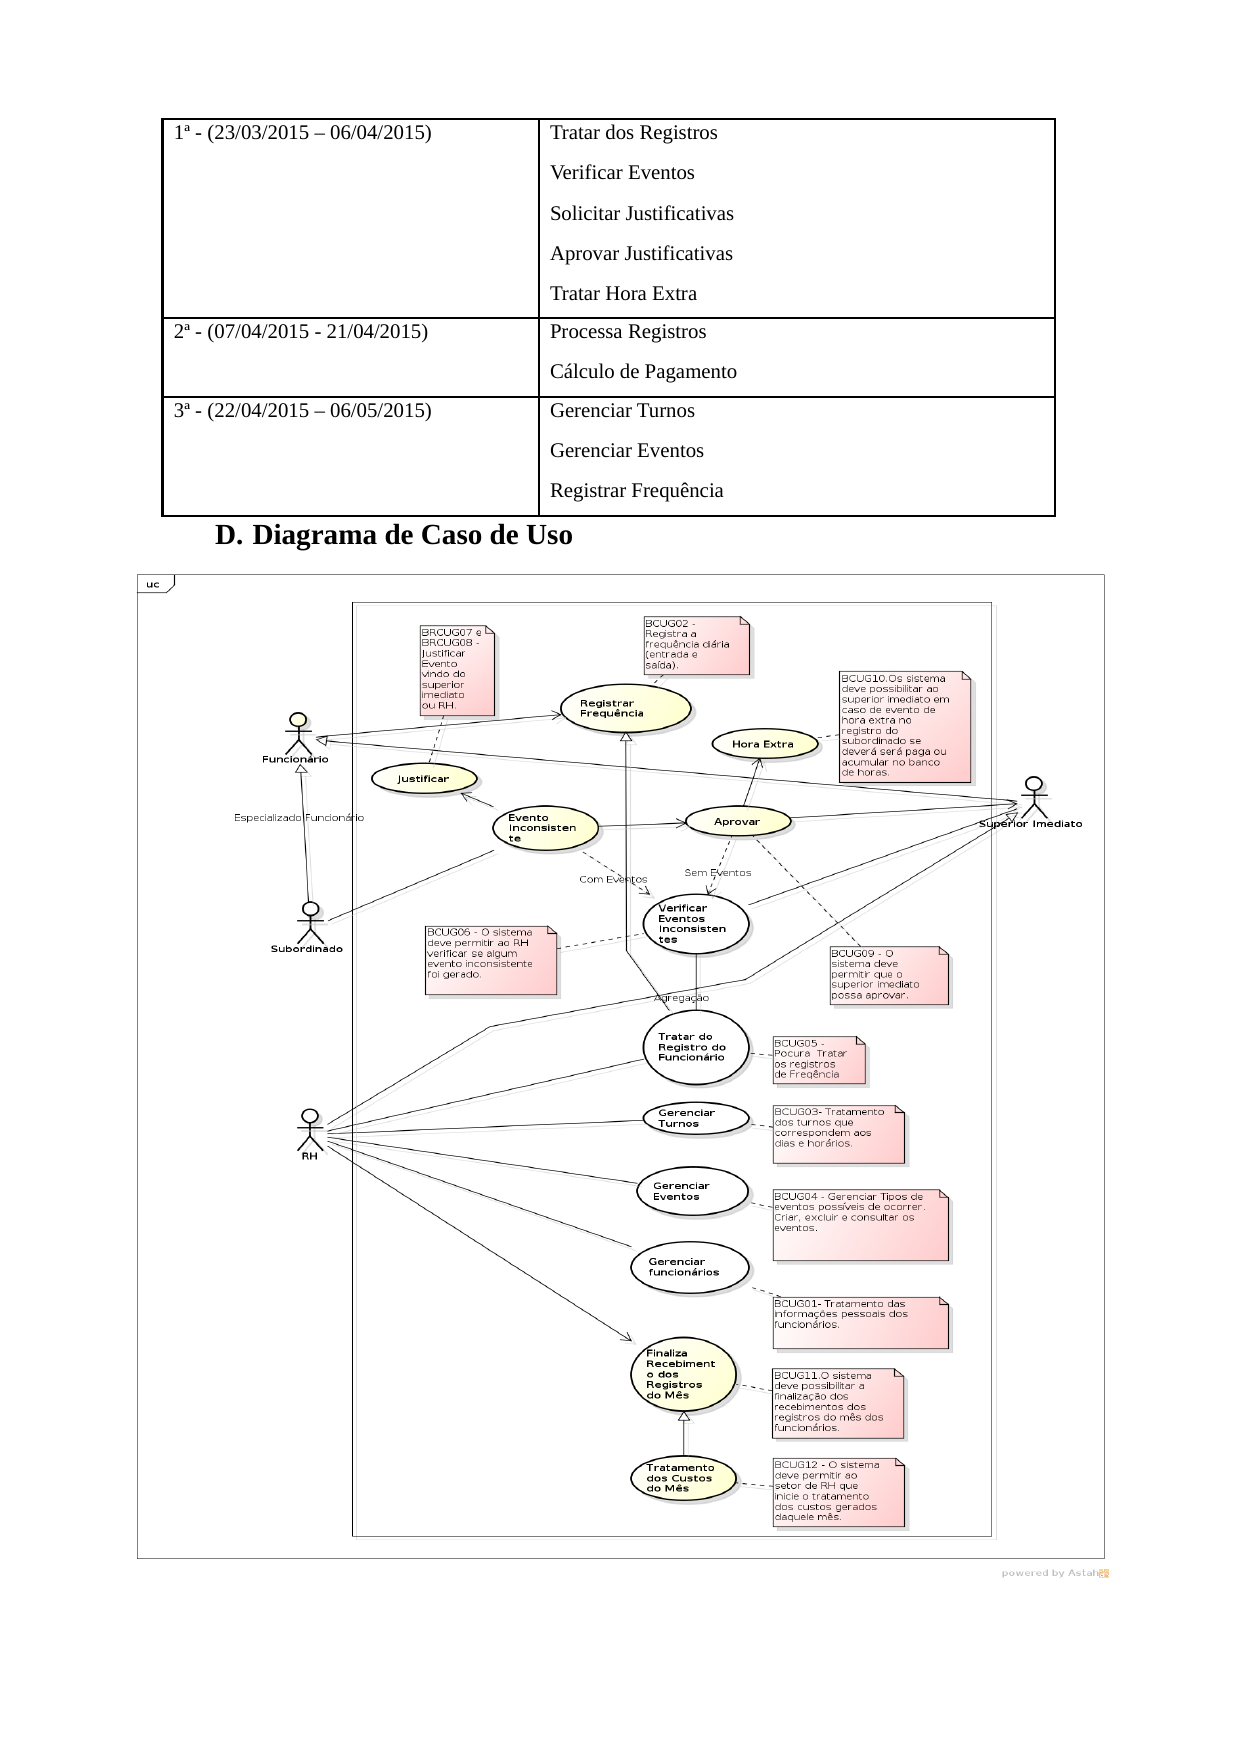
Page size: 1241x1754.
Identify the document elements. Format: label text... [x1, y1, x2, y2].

table_cell 1ª - (23/03/2015 – 06/04/2015) [164, 120, 538, 317]
table_cell Processa Registros Cálculo de Pagamento [540, 319, 1054, 396]
table_cell 2ª - (07/04/2015 - 21/04/2015) [164, 319, 538, 396]
picture [128, 567, 1112, 1580]
table_cell Tratar dos Registros Verificar Eventos Solicitar Justificativas Aprovar Justificativas Tratar Hora Extra [540, 120, 1054, 317]
table_cell 3ª - (22/04/2015 – 06/05/2015) [164, 398, 538, 515]
table_cell Gerenciar Turnos Gerenciar Eventos Registrar Frequência [540, 398, 1054, 515]
list Diagrama de Caso de Uso [215, 517, 1063, 550]
